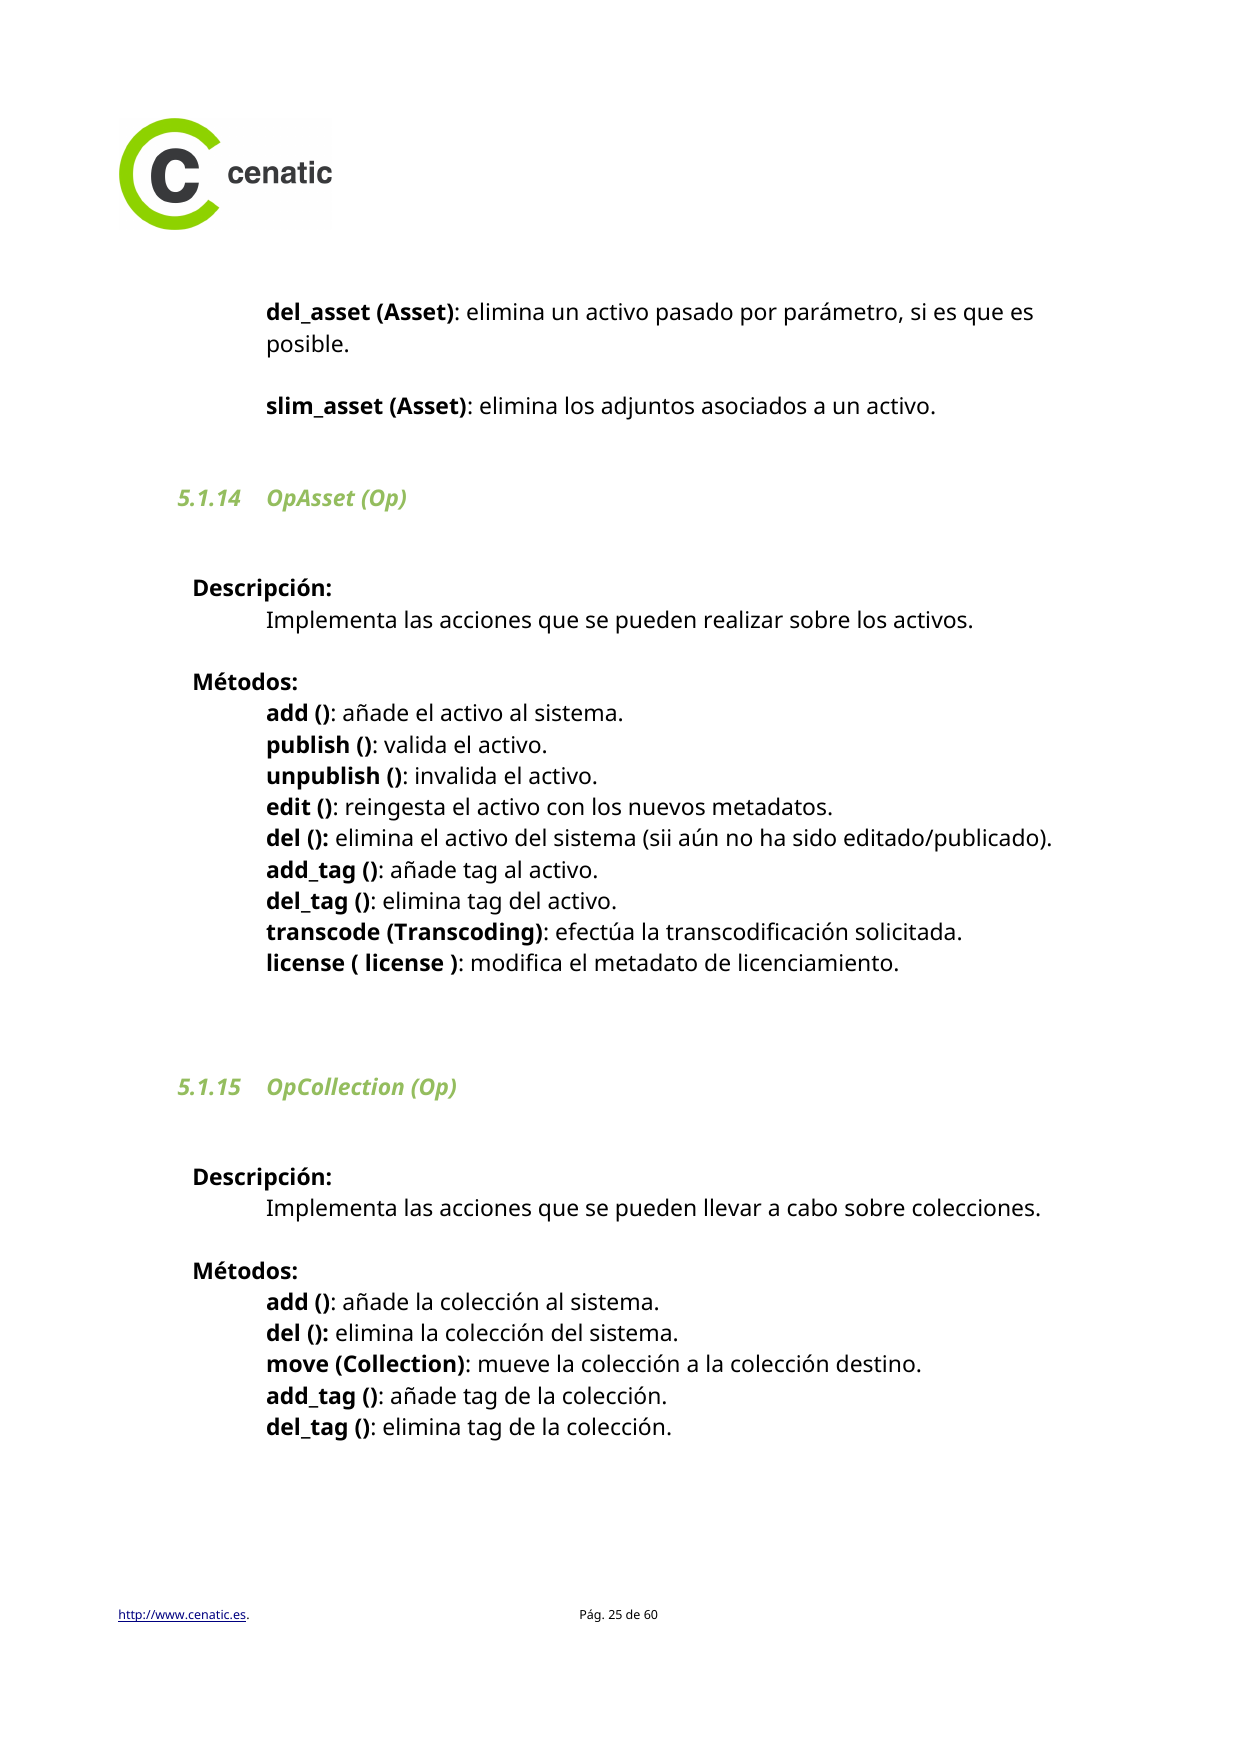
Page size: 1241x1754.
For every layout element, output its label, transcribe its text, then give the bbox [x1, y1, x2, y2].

text move (Collection): mueve la colección a la colección destino. [266, 1348, 1122, 1380]
picture [119, 118, 332, 230]
text del (): elimina la colección del sistema. [266, 1317, 1122, 1348]
text Descripción: [192, 572, 1122, 604]
text add (): añade la colección al sistema. [266, 1286, 1122, 1317]
text publish (): valida el activo. [266, 729, 1122, 760]
text slim_asset (Asset): elimina los adjuntos asociados a un activo. [266, 390, 1122, 421]
text del_asset (Asset): elimina un activo pasado por parámetro, si es que es posible. [266, 296, 1122, 359]
text del (): elimina el activo del sistema (sii aún no ha sido editado/publicado). [266, 822, 1122, 854]
text Implementa las acciones que se pueden llevar a cabo sobre colecciones. [266, 1192, 1122, 1223]
text Descripción: [192, 1161, 1122, 1192]
text Métodos: [192, 666, 1122, 697]
subtitle OpAsset (Op) [118, 482, 1122, 513]
text transcode (Transcoding): efectúa la transcodificación solicitada. [266, 916, 1122, 947]
text add (): añade el activo al sistema. [266, 697, 1122, 729]
text edit (): reingesta el activo con los nuevos metadatos. [266, 791, 1122, 822]
text add_tag (): añade tag de la colección. [266, 1380, 1122, 1411]
subtitle OpCollection (Op) [118, 1071, 1122, 1102]
text del_tag (): elimina tag del activo. [266, 885, 1122, 916]
text del_tag (): elimina tag de la colección. [266, 1411, 1122, 1442]
text license ( license ): modifica el metadato de licenciamiento. [266, 947, 1122, 979]
text Implementa las acciones que se pueden realizar sobre los activos. [266, 604, 1122, 635]
text Métodos: [192, 1255, 1122, 1286]
text unpublish (): invalida el activo. [266, 760, 1122, 791]
text add_tag (): añade tag al activo. [266, 854, 1122, 885]
